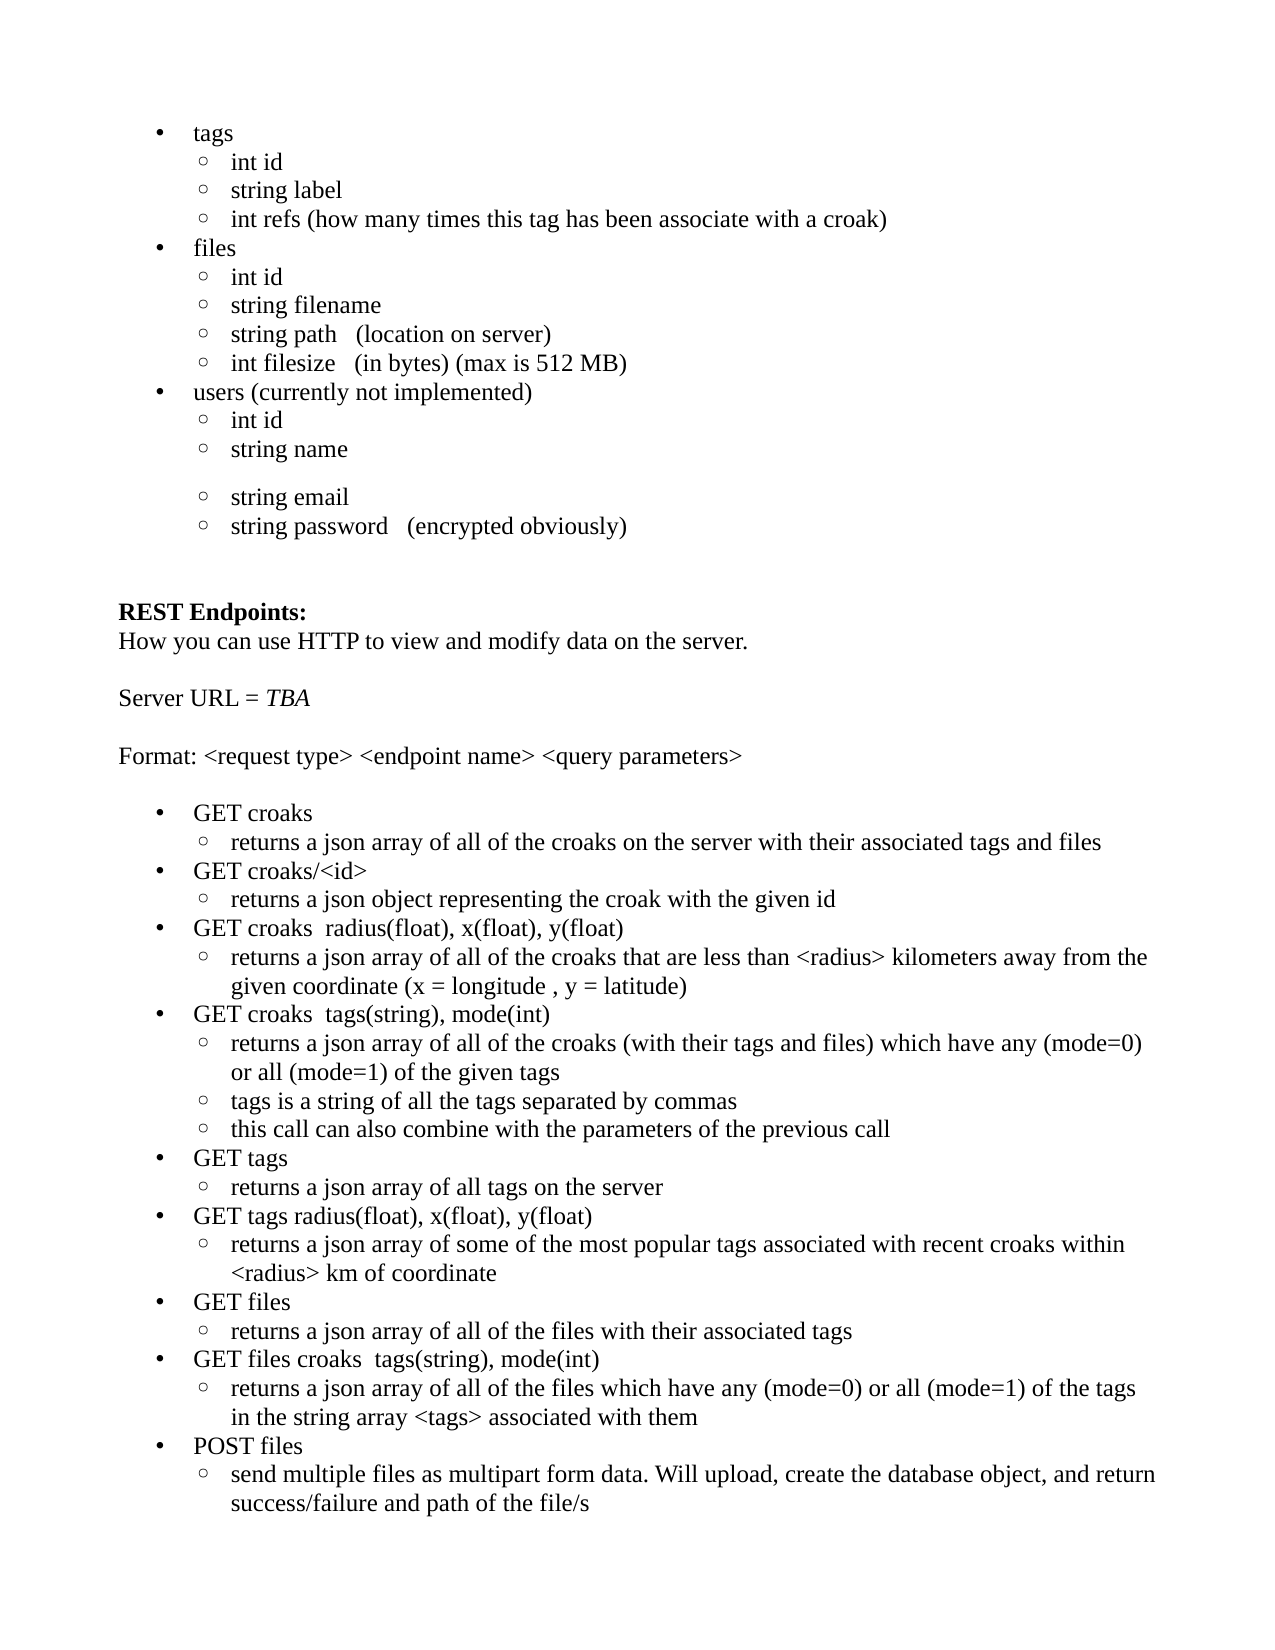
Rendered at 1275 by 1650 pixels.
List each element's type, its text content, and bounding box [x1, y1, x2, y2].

list int id [193, 147, 1157, 176]
list GET croaks radius(float), x(float), y(float) [156, 913, 1157, 942]
list users (currently not implemented) [156, 377, 1157, 406]
list GET files croaks tags(string), mode(int) [156, 1344, 1157, 1373]
list GET tags [156, 1143, 1157, 1172]
list returns a json array of all of the files with their associated tags [193, 1316, 1157, 1344]
list this call can also combine with the parameters of the previous call [193, 1114, 1157, 1143]
list string email [193, 482, 1157, 511]
list returns a json array of all of the croaks that are less than <radius> kilometers away from the given coordinate (x = longitude , y = latitude) [193, 942, 1157, 999]
list returns a json array of all of the files which have any (mode=0) or all (mode=1) of the tags in the string array <tags> associated with them [193, 1373, 1157, 1431]
list string label [193, 176, 1157, 204]
list send multiple files as multipart form data. Will upload, create the database object, and return success/failure and path of the file/s [193, 1459, 1157, 1517]
list returns a json array of all tags on the server [193, 1172, 1157, 1201]
list int id [193, 406, 1157, 434]
list GET tags radius(float), x(float), y(float) [156, 1201, 1157, 1229]
list string name [193, 434, 1157, 463]
list GET croaks tags(string), mode(int) [156, 999, 1157, 1028]
text How you can use HTTP to view and modify data on the server. [118, 626, 1157, 654]
list GET croaks [156, 798, 1157, 827]
list string filename [193, 291, 1157, 319]
list returns a json array of all of the croaks (with their tags and files) which have any (mode=0) or all (mode=1) of the given tags [193, 1028, 1157, 1086]
list int filesize (in bytes) (max is 512 MB) [193, 348, 1157, 377]
text REST Endpoints: [118, 597, 1157, 626]
list GET croaks/<id> [156, 856, 1157, 884]
list files [156, 233, 1157, 262]
list returns a json object representing the croak with the given id [193, 884, 1157, 913]
list POST files [156, 1431, 1157, 1459]
text Format: <request type> <endpoint name> <query parameters> [118, 741, 1157, 769]
list string path (location on server) [193, 319, 1157, 348]
list tags [156, 118, 1157, 147]
list tags is a string of all the tags separated by commas [193, 1086, 1157, 1114]
list returns a json array of some of the most popular tags associated with recent croaks within <radius> km of coordinate [193, 1229, 1157, 1287]
list GET files [156, 1287, 1157, 1316]
list int refs (how many times this tag has been associate with a croak) [193, 204, 1157, 233]
list string password (encrypted obviously) [193, 511, 1157, 539]
text Server URL = TBA [118, 683, 1157, 712]
list int id [193, 262, 1157, 291]
list returns a json array of all of the croaks on the server with their associated tags and files [193, 827, 1157, 856]
